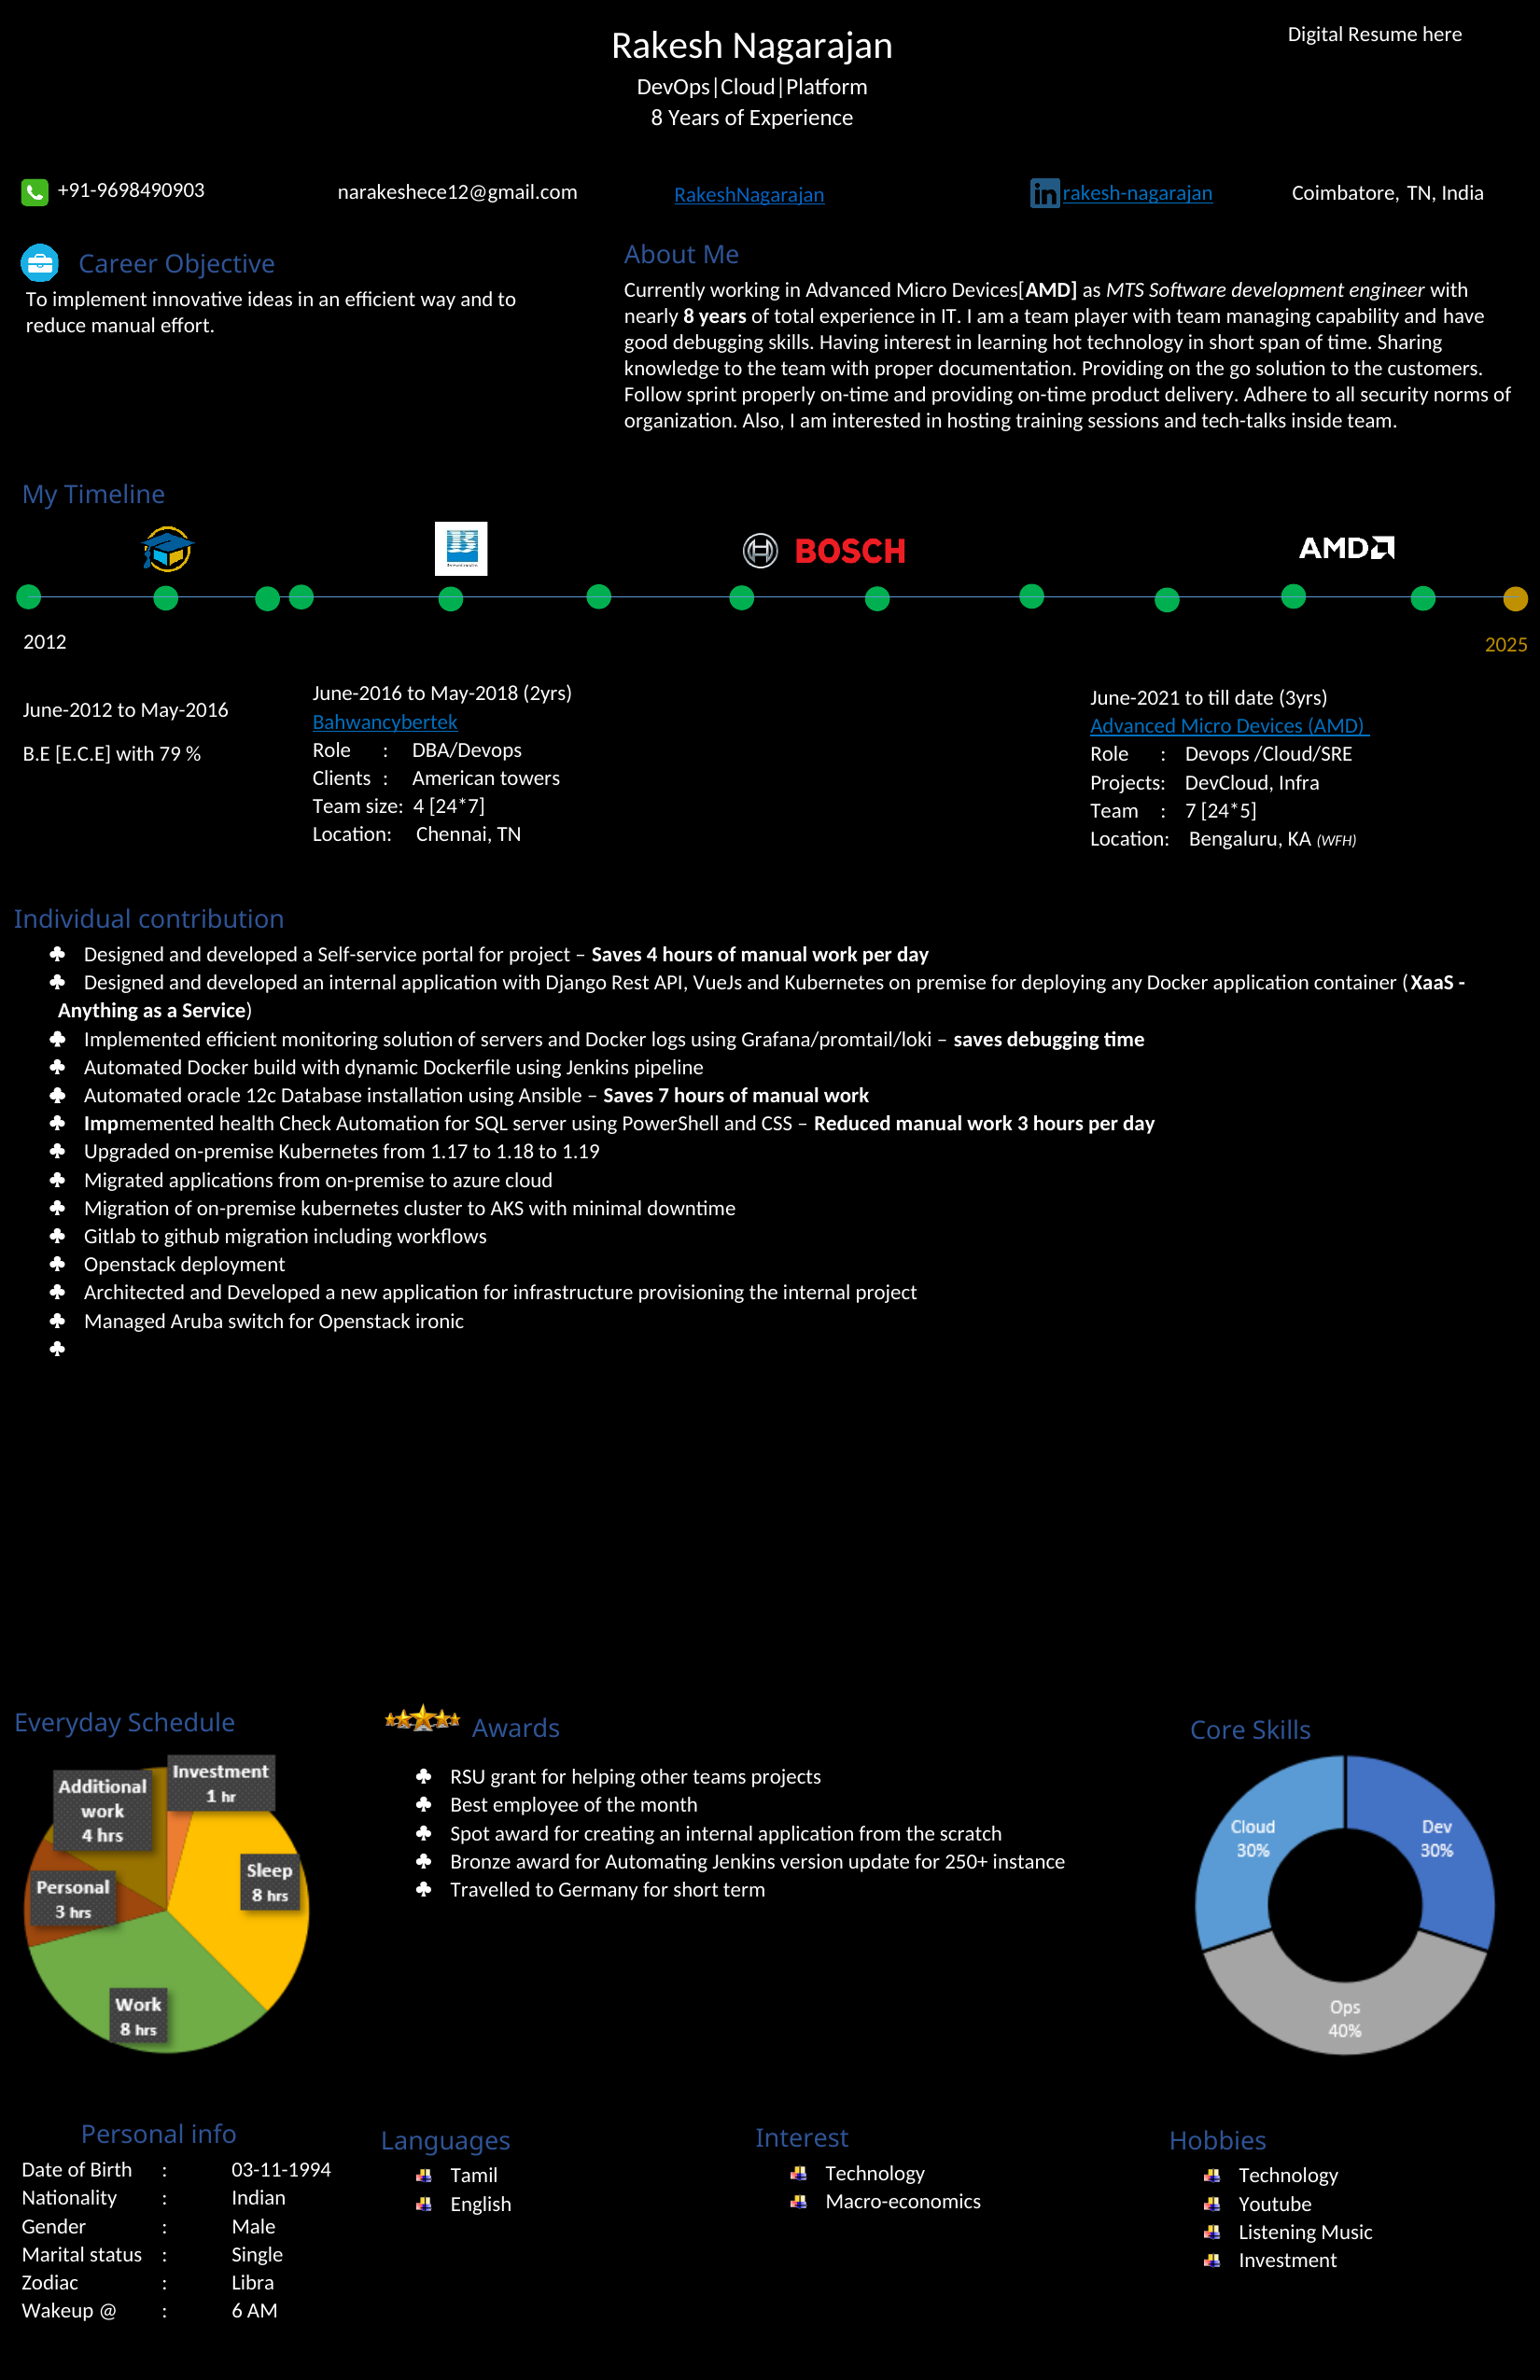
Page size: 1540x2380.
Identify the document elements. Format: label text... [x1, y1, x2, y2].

text Rakesh Nagarajan [556, 21, 948, 68]
list Bronze award for Automating Jenkins version update for 250+ instance [415, 1848, 1152, 1874]
picture [1189, 1752, 1505, 2061]
text DevOps|Cloud|Platform [556, 72, 948, 101]
picture [1204, 2167, 1221, 2183]
text Location: Chennai, TN [313, 820, 625, 846]
list Implemented efficient monitoring solution of servers and Docker logs using Grafana/promtail/loki – saves debugging time [49, 1026, 1519, 1052]
text Wakeup @ : 6 AM [21, 2297, 344, 2323]
text To implement innovative ideas in an efficient way and to reduce manual effort. [26, 286, 572, 338]
picture [1204, 2223, 1221, 2240]
text June-2016 to May-2018 (2yrs) [313, 679, 625, 707]
list Spot award for creating an internal application from the scratch [415, 1820, 1152, 1846]
list Technology [791, 2160, 1102, 2186]
text June-2012 to May-2016 [22, 696, 231, 722]
list Macro-economics [791, 2188, 1102, 2214]
list Tamil [415, 2163, 700, 2189]
text Location: Bengaluru, KA (WFH) [1090, 825, 1396, 851]
text June-2021 to till date (3yrs) [1090, 684, 1396, 710]
text B.E [E.C.E] with 79 % [22, 740, 231, 766]
subtitle Career Objective [59, 245, 572, 280]
text +91-9698490903 [50, 176, 213, 203]
picture [791, 2193, 807, 2209]
subtitle Personal info [21, 2117, 344, 2151]
list English [415, 2191, 700, 2217]
text Marital status : Single [21, 2241, 344, 2267]
picture [416, 2195, 432, 2212]
text Team : 7 [24*5] [1090, 797, 1396, 823]
subtitle Individual contribution [14, 902, 1519, 936]
picture [741, 532, 905, 568]
text narakeshece12@gmail.com [338, 178, 596, 204]
text Role : DBA/Devops [313, 736, 625, 763]
list Listening Music [1204, 2219, 1525, 2245]
picture [1030, 178, 1060, 208]
picture [14, 1744, 323, 2065]
text Projects: DevCloud, Infra [1090, 769, 1396, 795]
picture [1204, 2195, 1221, 2212]
list Gitlab to github migration including workflows [49, 1223, 1519, 1249]
list Migrated applications from on-premise to azure cloud [49, 1167, 1519, 1193]
picture [141, 522, 196, 573]
picture [791, 2164, 807, 2181]
text RakeshNagarajan [674, 181, 933, 207]
list Openstack deployment [49, 1251, 1519, 1277]
picture [1204, 2252, 1221, 2268]
list Automated oracle 12c Database installation using Ansible – Saves 7 hours of manual work [49, 1082, 1519, 1108]
text Clients : American towers [313, 764, 625, 791]
picture [416, 2167, 432, 2183]
list Technology [1204, 2163, 1525, 2189]
text rakesh-nagarajan [1063, 179, 1226, 206]
text Currently working in Advanced Micro Devices[AMD] as MTS Software development engineer with nearly 8 years of total experience in IT. I am a team player with team managing capability and have good debugging skills. Having interest in learning hot technology in short span of time. Sharing knowledge to the team with proper documentation. Providing on the go solution to the customers. Follow sprint properly on-time and providing on-time product delivery. Adhere to all security norms of organization. Also, I am interested in hosting training sessions and tech-talks inside team. [624, 276, 1519, 433]
subtitle Coimbatore, TN, India [1263, 179, 1511, 205]
text Bahwancybertek [313, 708, 625, 735]
text S [586, 358, 609, 385]
list Impmemented health Check Automation for SQL server using PowerShell and CSS – Reduced manual work 3 hours per day [49, 1110, 1519, 1136]
text Zodiac : Libra [21, 2269, 344, 2295]
subtitle Languages [381, 2122, 700, 2157]
subtitle Interest [755, 2121, 1102, 2154]
subtitle Core Skills [1190, 1712, 1510, 1746]
list Best employee of the month [415, 1791, 1152, 1817]
text Awards [380, 1701, 1152, 1745]
text 2025 [1485, 631, 1534, 654]
text Team size: 4 [24*7] [313, 792, 625, 819]
text Gender : Male [21, 2213, 344, 2239]
list Youtube [1204, 2191, 1525, 2217]
list Designed and developed an internal application with Django Rest API, VueJs and Kubernetes on premise for deploying any Docker application container (XaaS - Anything as a Service) [49, 969, 1519, 1024]
list Architected and Developed a new application for infrastructure provisioning the internal project [49, 1280, 1519, 1306]
text 2012 [23, 628, 72, 651]
picture [19, 176, 50, 208]
list Travelled to Germany for short term [415, 1876, 1152, 1902]
list Designed and developed a Self-service portal for project – Saves 4 hours of manual work per day [49, 941, 1519, 967]
text Digital Resume here [1288, 21, 1478, 48]
list RSU grant for helping other teams projects [415, 1763, 1152, 1789]
list Automated Docker build with dynamic Dockerfile using Jenkins pipeline [49, 1054, 1519, 1080]
picture [21, 244, 59, 282]
text Nationality : Indian [21, 2185, 344, 2210]
text Date of Birth : 03-11-1994 [21, 2156, 344, 2182]
list Managed Aruba switch for Openstack ironic [49, 1308, 1519, 1334]
subtitle Hobbies [1169, 2122, 1525, 2157]
subtitle About Me [624, 237, 1519, 272]
text 8 Years of Experience [556, 103, 948, 132]
picture [380, 1701, 466, 1738]
subtitle My Timeline [21, 477, 196, 511]
picture [435, 522, 488, 576]
text Role : Devops /Cloud/SRE [1090, 740, 1396, 767]
picture [1295, 532, 1397, 563]
subtitle Everyday Schedule [14, 1705, 345, 1740]
text Advanced Micro Devices (AMD) [1090, 712, 1396, 738]
list Upgraded on-premise Kubernetes from 1.17 to 1.18 to 1.19 [49, 1138, 1519, 1165]
list Investment [1204, 2247, 1525, 2273]
list Migration of on-premise kubernetes cluster to AKS with minimal downtime [49, 1195, 1519, 1221]
